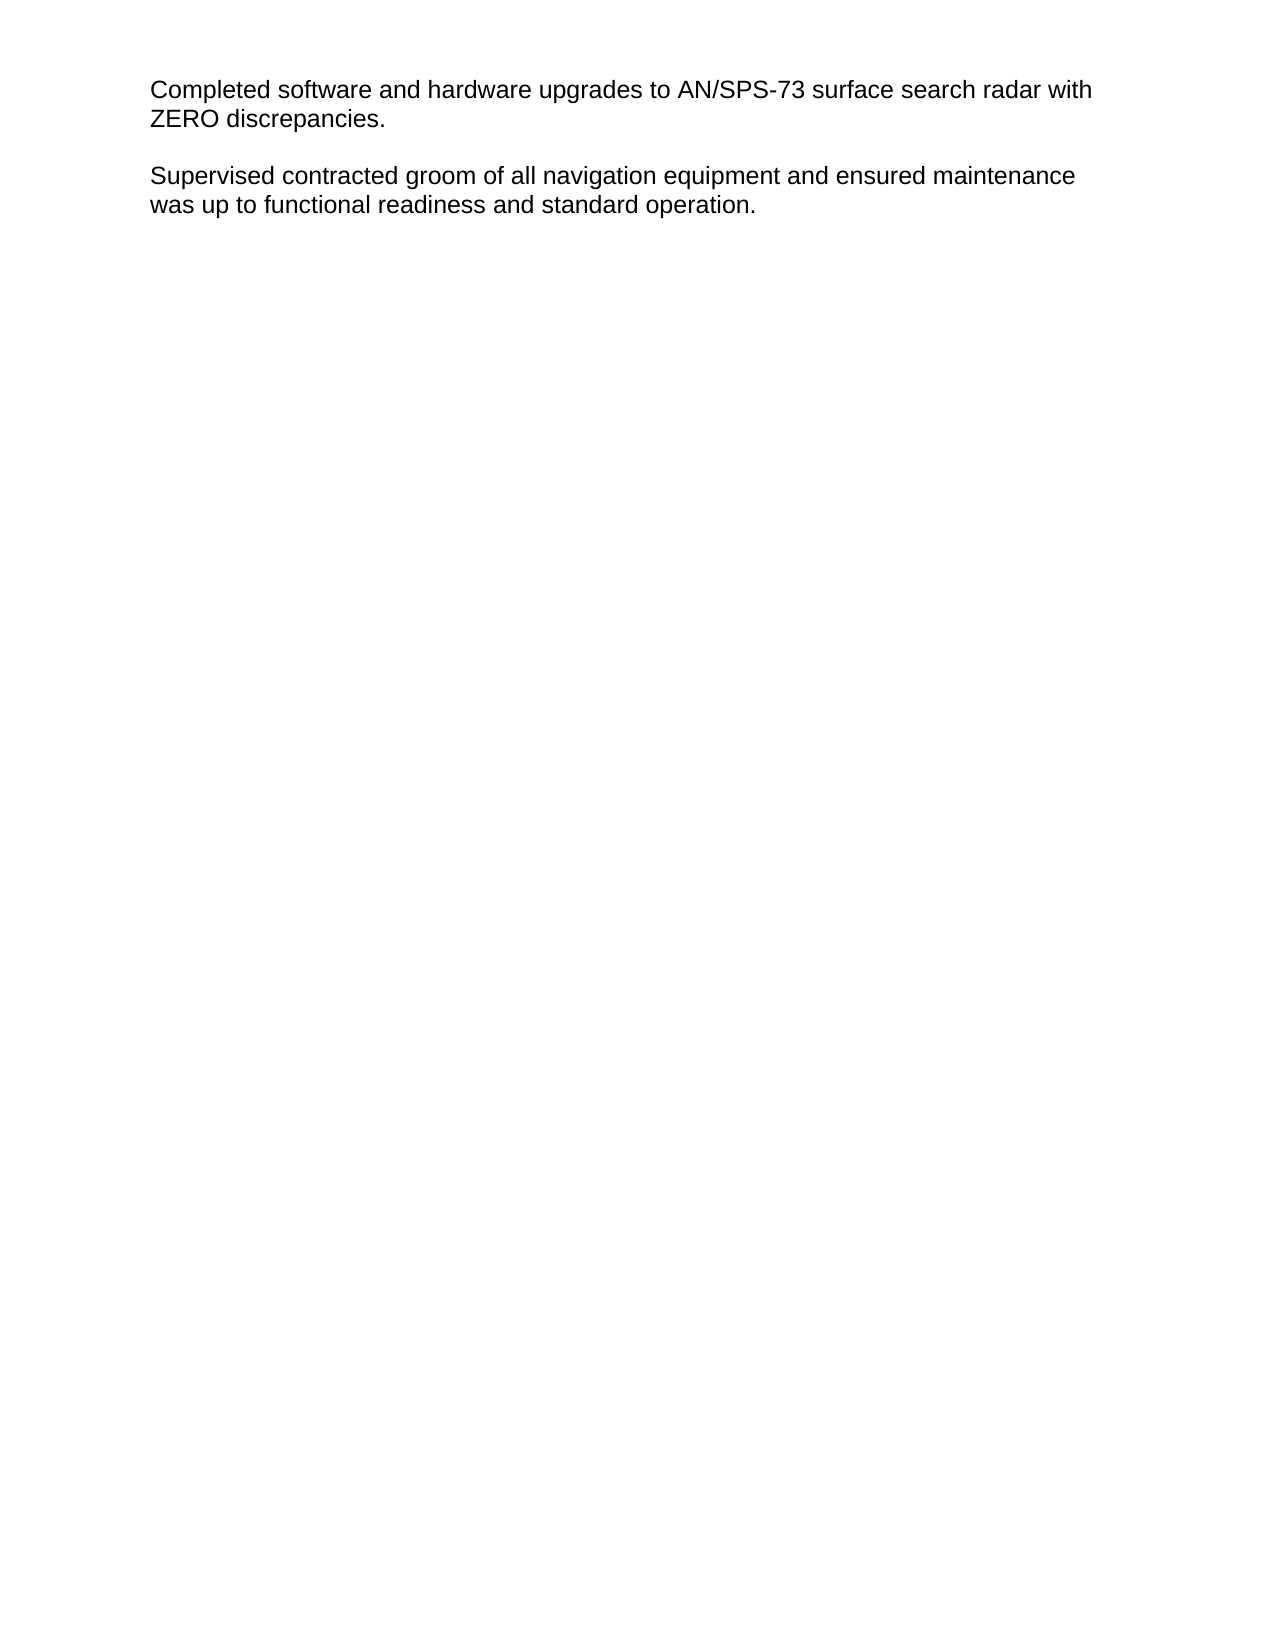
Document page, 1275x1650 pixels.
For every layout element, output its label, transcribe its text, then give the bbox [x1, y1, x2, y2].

text Completed software and hardware upgrades to AN/SPS-73 surface search radar with ZERO discrepancies. [150, 75, 1125, 132]
text Supervised contracted groom of all navigation equipment and ensured maintenance was up to functional readiness and standard operation. [150, 161, 1125, 219]
